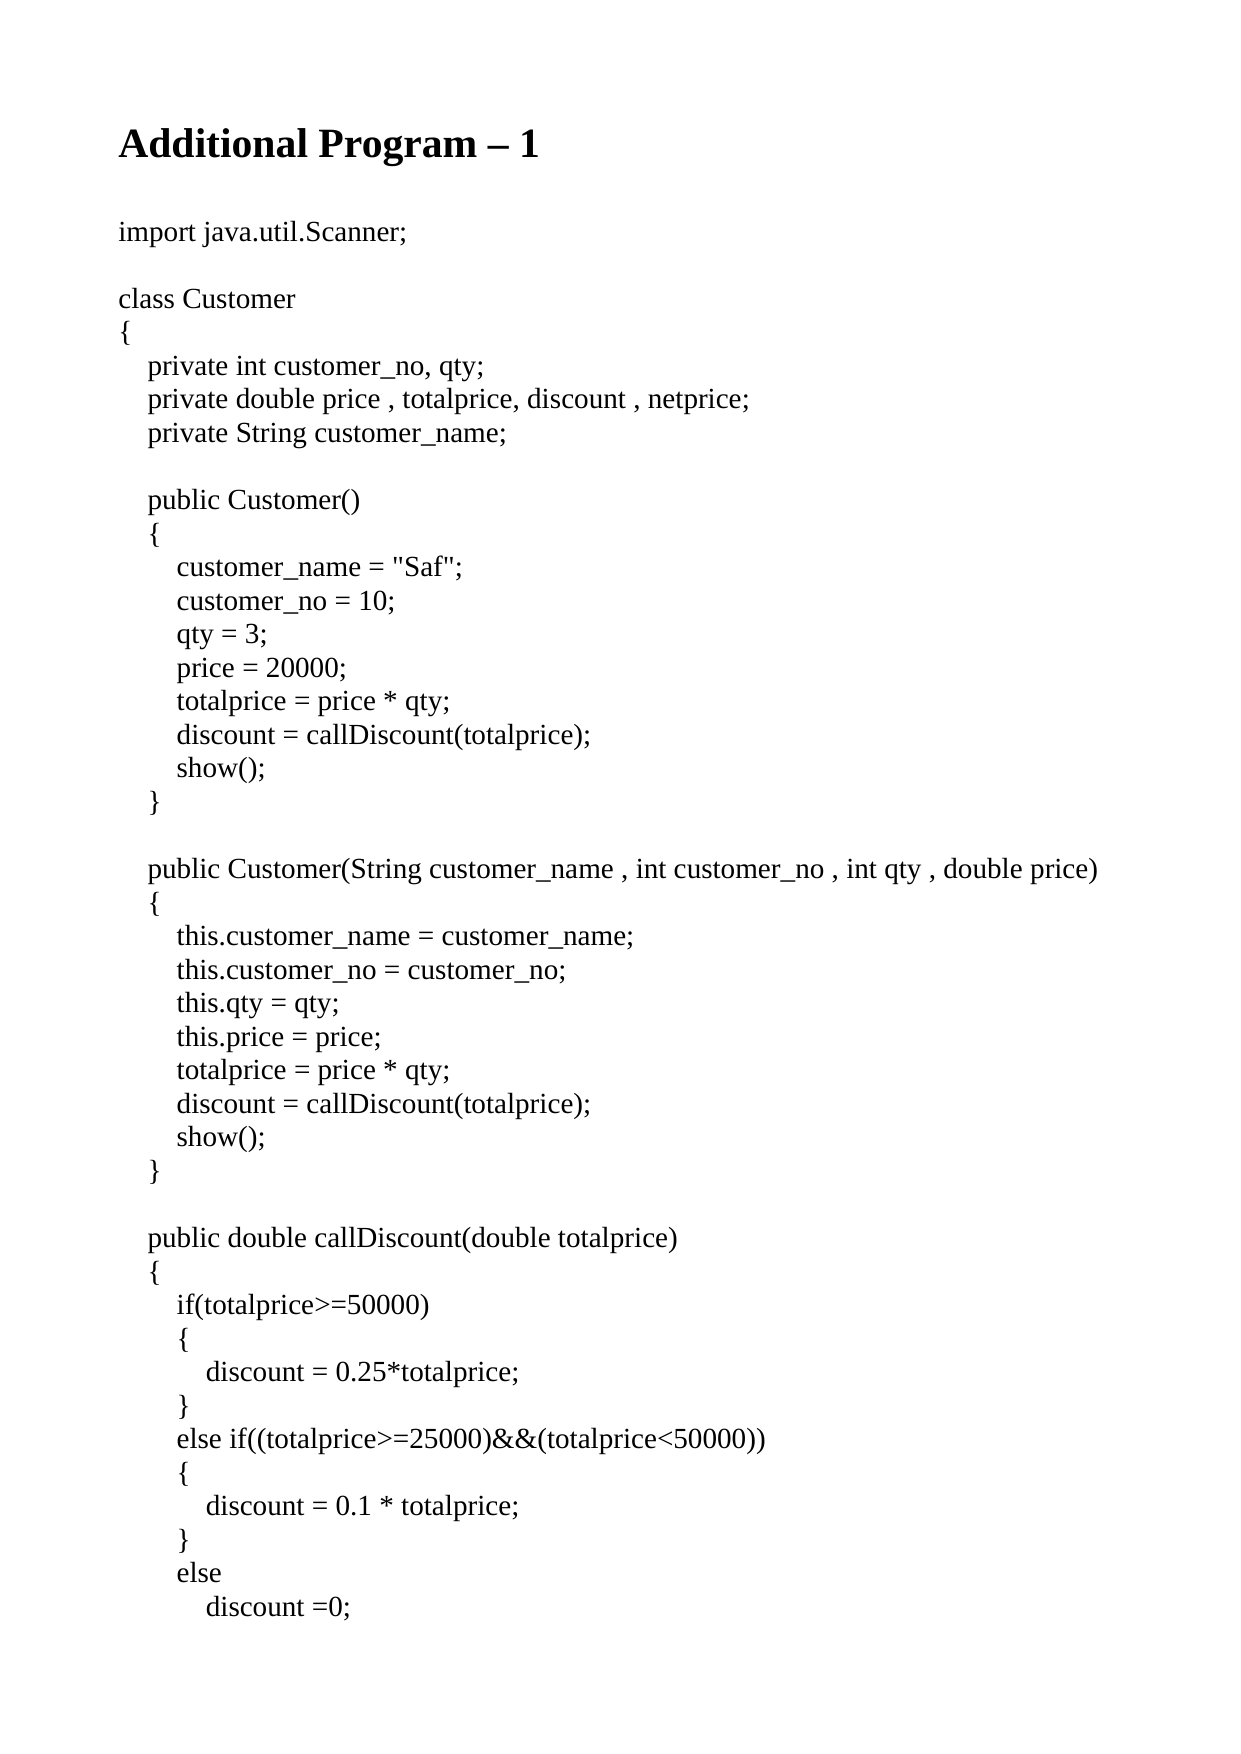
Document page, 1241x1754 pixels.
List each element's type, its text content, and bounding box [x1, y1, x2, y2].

text discount = 0.25*totalprice; [118, 1354, 1122, 1388]
text discount = 0.1 * totalprice; [118, 1488, 1122, 1522]
text public Customer() [118, 482, 1122, 516]
text totalprice = price * qty; [118, 1052, 1122, 1086]
text import java.util.Scanner; [118, 214, 1122, 247]
text public double callDiscount(double totalprice) [118, 1220, 1122, 1254]
text private double price , totalprice, discount , netprice; [118, 382, 1122, 415]
text customer_no = 10; [118, 583, 1122, 616]
text } [118, 1388, 1122, 1421]
text private int customer_no, qty; [118, 348, 1122, 382]
text discount = callDiscount(totalprice); [118, 1086, 1122, 1119]
text this.customer_name = customer_name; [118, 918, 1122, 952]
text customer_name = "Saf"; [118, 549, 1122, 583]
text show(); [118, 751, 1122, 784]
text price = 20000; [118, 650, 1122, 683]
text else [118, 1556, 1122, 1589]
text if(totalprice>=50000) [118, 1287, 1122, 1321]
text } [118, 1522, 1122, 1556]
text { [118, 885, 1122, 918]
text { [118, 314, 1122, 348]
text this.customer_no = customer_no; [118, 952, 1122, 985]
text { [118, 516, 1122, 549]
text public Customer(String customer_name , int customer_no , int qty , double price) [118, 851, 1122, 885]
text Additional Program – 1 [118, 118, 1122, 166]
text discount =0; [118, 1589, 1122, 1623]
text } [118, 784, 1122, 818]
text private String customer_name; [118, 415, 1122, 449]
text this.qty = qty; [118, 985, 1122, 1019]
text else if((totalprice>=25000)&&(totalprice<50000)) [118, 1421, 1122, 1455]
text } [118, 1153, 1122, 1187]
text { [118, 1321, 1122, 1354]
text totalprice = price * qty; [118, 683, 1122, 717]
text class Customer [118, 281, 1122, 314]
text { [118, 1254, 1122, 1287]
text { [118, 1455, 1122, 1488]
text show(); [118, 1119, 1122, 1153]
text discount = callDiscount(totalprice); [118, 717, 1122, 751]
text this.price = price; [118, 1019, 1122, 1052]
text qty = 3; [118, 616, 1122, 650]
